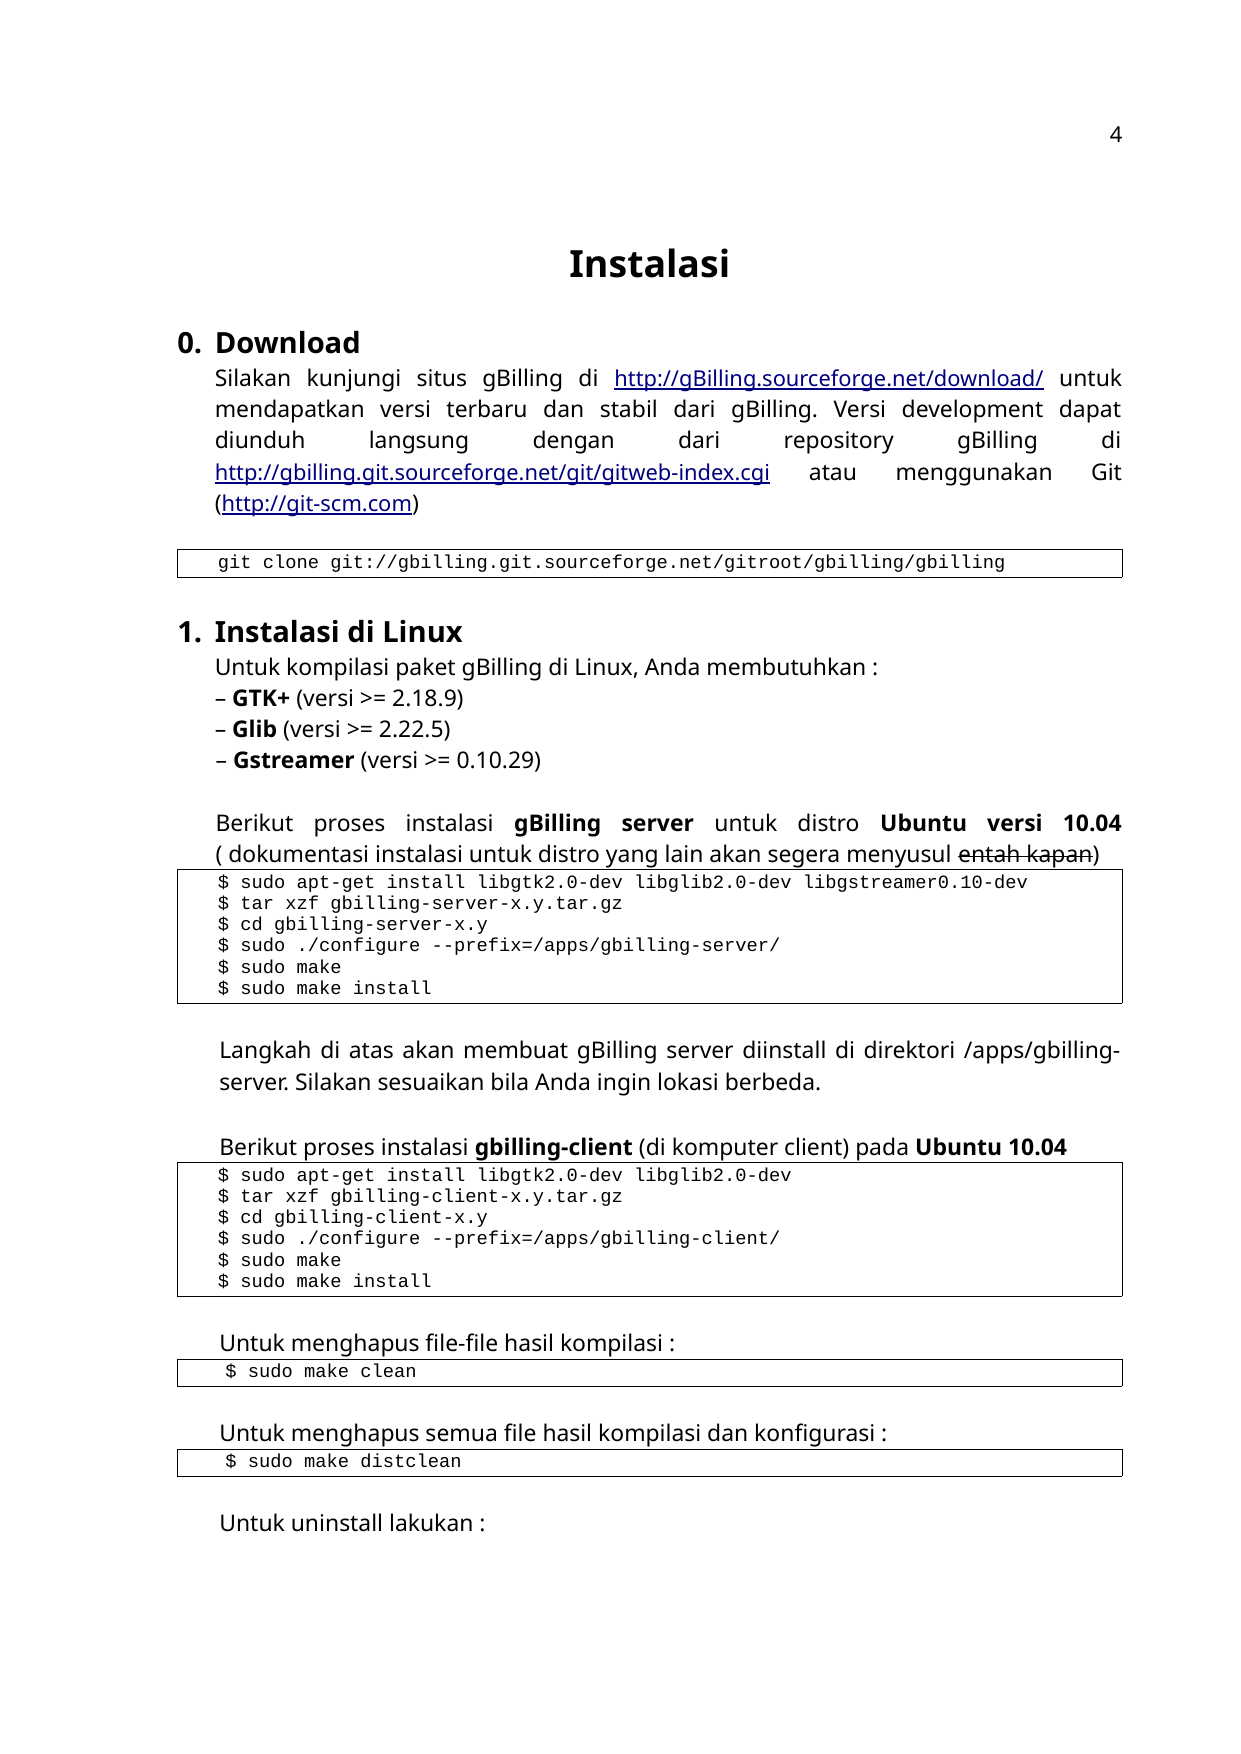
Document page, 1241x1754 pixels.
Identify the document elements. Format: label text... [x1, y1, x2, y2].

text Berikut proses instalasi gBilling server untuk distro Ubuntu versi 10.04 ( dokumentasi instalasi untuk distro yang lain akan segera menyusul entah kapan) [215, 807, 1122, 869]
list $ sudo apt-get install libgtk2.0-dev libglib2.0-dev libgstreamer0.10-dev [178, 870, 1122, 891]
list $ sudo apt-get install libgtk2.0-dev libglib2.0-dev [178, 1163, 1122, 1183]
text Berikut proses instalasi gbilling-client (di komputer client) pada Ubuntu 10.04 [219, 1131, 1122, 1162]
list Untuk kompilasi paket gBilling di Linux, Anda membutuhkan : [177, 651, 1122, 682]
list Silakan kunjungi situs gBilling di http://gBilling.sourceforge.net/download/ untuk mendapatkan versi terbaru dan stabil dari gBilling. Versi development dapat diunduh langsung dengan dari repository gBilling di http://gbilling.git.sourceforge.net/git/gitweb-index.cgi atau menggunakan Git (http://git-scm.com) [177, 362, 1122, 518]
list $ sudo make [178, 954, 1122, 976]
list – GTK+ (versi >= 2.18.9) [177, 682, 1122, 713]
text $ sudo make distclean [178, 1450, 1122, 1476]
list git clone git://gbilling.git.sourceforge.net/gitroot/gbilling/gbilling [178, 550, 1122, 577]
list $ sudo make install [178, 976, 1122, 1003]
list Instalasi di Linux [177, 611, 1122, 651]
text Instalasi [177, 237, 1122, 288]
text Langkah di atas akan membuat gBilling server diinstall di direktori /apps/gbilling-server. Silakan sesuaikan bila Anda ingin lokasi berbeda. [219, 1034, 1122, 1097]
text $ sudo make clean [178, 1360, 1122, 1386]
list $ sudo make install [178, 1268, 1122, 1296]
text Untuk menghapus semua file hasil kompilasi dan konfigurasi : [219, 1417, 1122, 1448]
text Untuk uninstall lakukan : [219, 1507, 1122, 1538]
list $ sudo ./configure --prefix=/apps/gbilling-client/ [178, 1226, 1122, 1247]
list $ tar xzf gbilling-server-x.y.tar.gz [178, 891, 1122, 912]
list – Glib (versi >= 2.22.5) [177, 713, 1122, 744]
list $ cd gbilling-server-x.y [178, 912, 1122, 933]
list – Gstreamer (versi >= 0.10.29) [215, 744, 1122, 776]
list $ sudo make [178, 1247, 1122, 1268]
list $ tar xzf gbilling-client-x.y.tar.gz [178, 1183, 1122, 1205]
list $ sudo ./configure --prefix=/apps/gbilling-server/ [178, 933, 1122, 954]
text Untuk menghapus file-file hasil kompilasi : [219, 1327, 1122, 1358]
list $ cd gbilling-client-x.y [178, 1205, 1122, 1226]
list Download [177, 322, 1122, 362]
